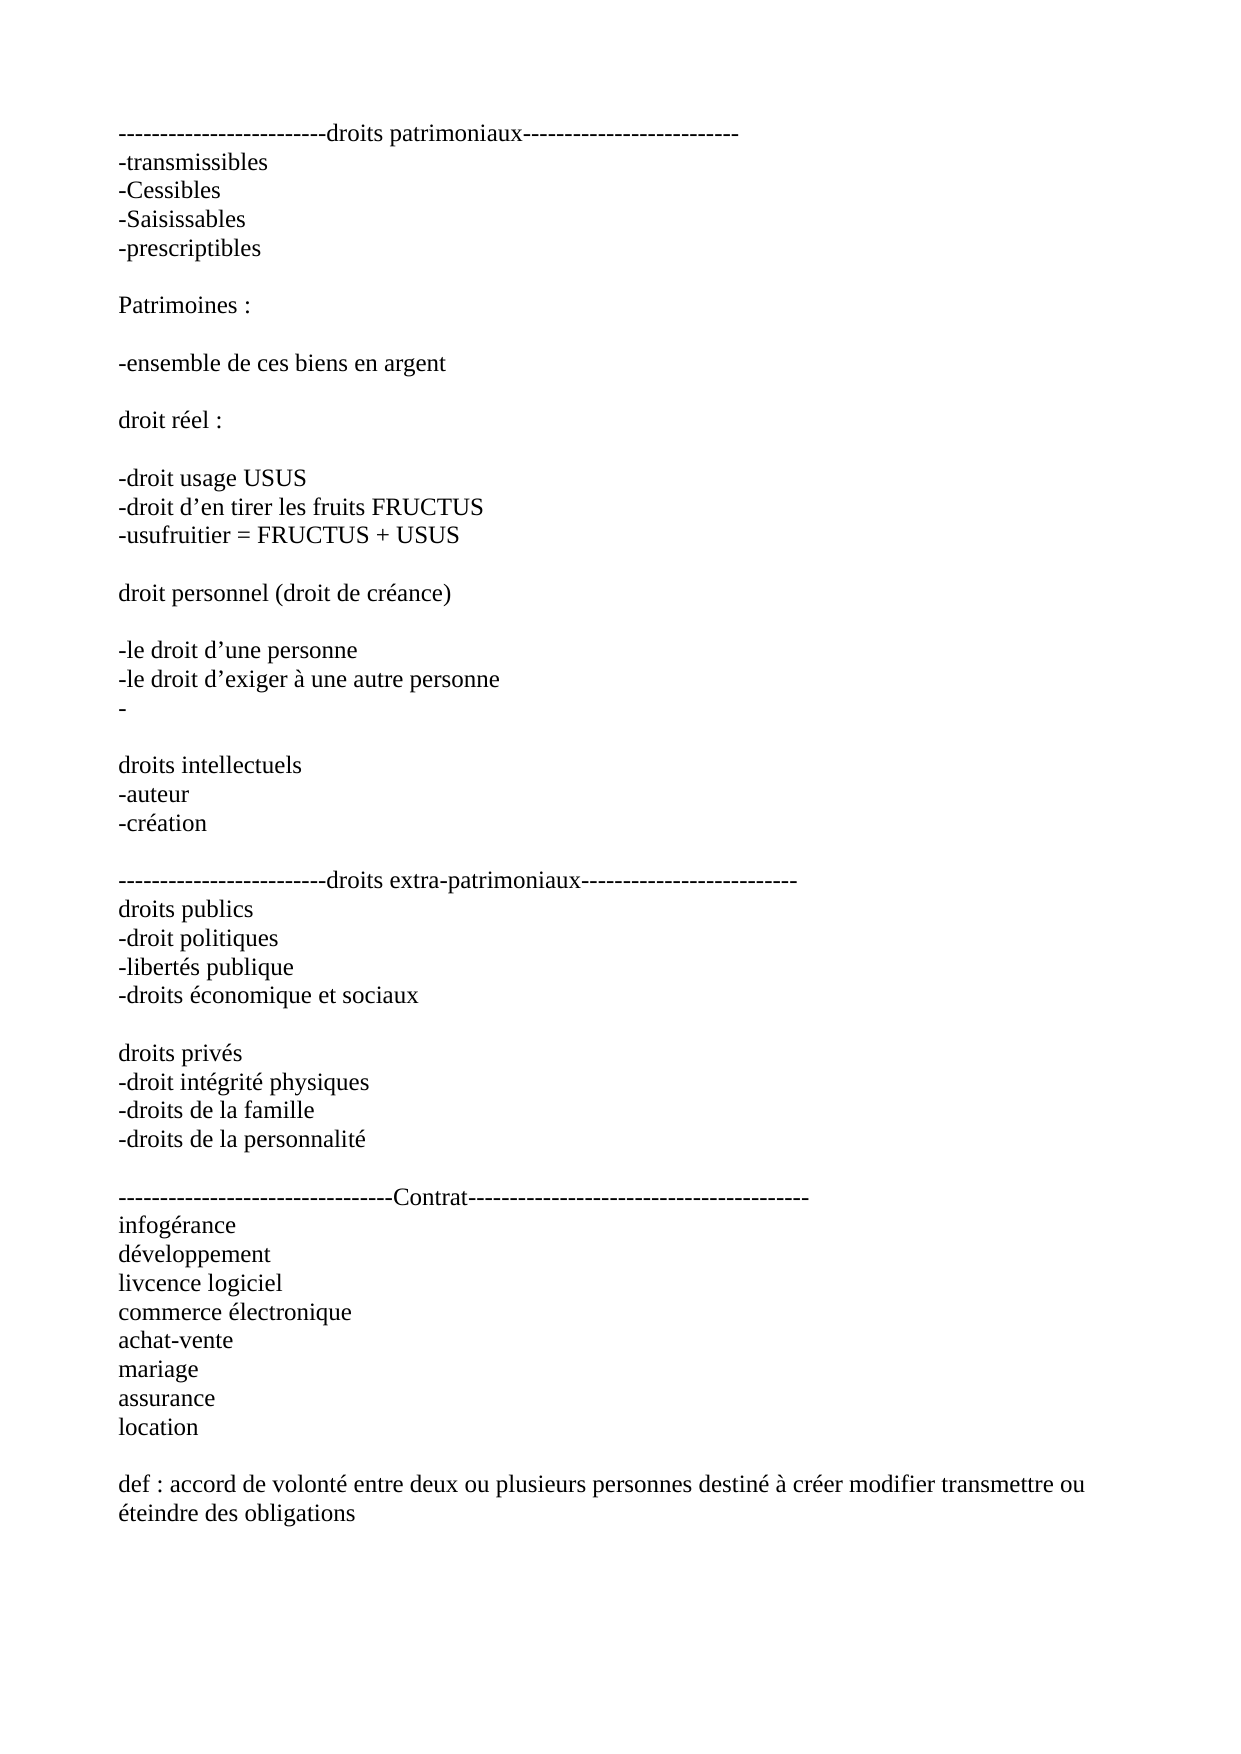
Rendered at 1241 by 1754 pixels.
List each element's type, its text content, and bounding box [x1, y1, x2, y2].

text -droit politiques [118, 923, 1122, 952]
text droit personnel (droit de créance) [118, 578, 1122, 607]
text livcence logiciel [118, 1268, 1122, 1297]
text mariage [118, 1354, 1122, 1383]
text -création [118, 808, 1122, 837]
text -le droit d’une personne [118, 636, 1122, 664]
text droit réel : [118, 406, 1122, 434]
text -le droit d’exiger à une autre personne [118, 664, 1122, 693]
text -Saisissables [118, 204, 1122, 233]
text -droits économique et sociaux [118, 981, 1122, 1009]
text -droit intégrité physiques [118, 1067, 1122, 1096]
text -libertés publique [118, 952, 1122, 981]
text -auteur [118, 779, 1122, 808]
text -droit d’en tirer les fruits FRUCTUS [118, 492, 1122, 521]
text Patrimoines : [118, 291, 1122, 319]
text -transmissibles [118, 147, 1122, 176]
text droits publics [118, 894, 1122, 923]
text location [118, 1412, 1122, 1441]
text commerce électronique [118, 1297, 1122, 1326]
text -droits de la personnalité [118, 1124, 1122, 1153]
text -droit usage USUS [118, 463, 1122, 492]
text -------------------------droits extra-patrimoniaux-------------------------- [118, 866, 1122, 894]
text ---------------------------------Contrat----------------------------------------- [118, 1182, 1122, 1211]
text assurance [118, 1383, 1122, 1412]
text -------------------------droits patrimoniaux-------------------------- [118, 118, 1122, 147]
text -Cessibles [118, 176, 1122, 204]
text def : accord de volonté entre deux ou plusieurs personnes destiné à créer modifier transmettre ou éteindre des obligations [118, 1469, 1122, 1527]
text achat-vente [118, 1326, 1122, 1354]
text droits intellectuels [118, 751, 1122, 779]
text -ensemble de ces biens en argent [118, 348, 1122, 377]
text -prescriptibles [118, 233, 1122, 262]
text - [118, 693, 1122, 722]
text -usufruitier = FRUCTUS + USUS [118, 521, 1122, 549]
text infogérance [118, 1211, 1122, 1239]
text développement [118, 1239, 1122, 1268]
text droits privés [118, 1038, 1122, 1067]
text -droits de la famille [118, 1096, 1122, 1124]
